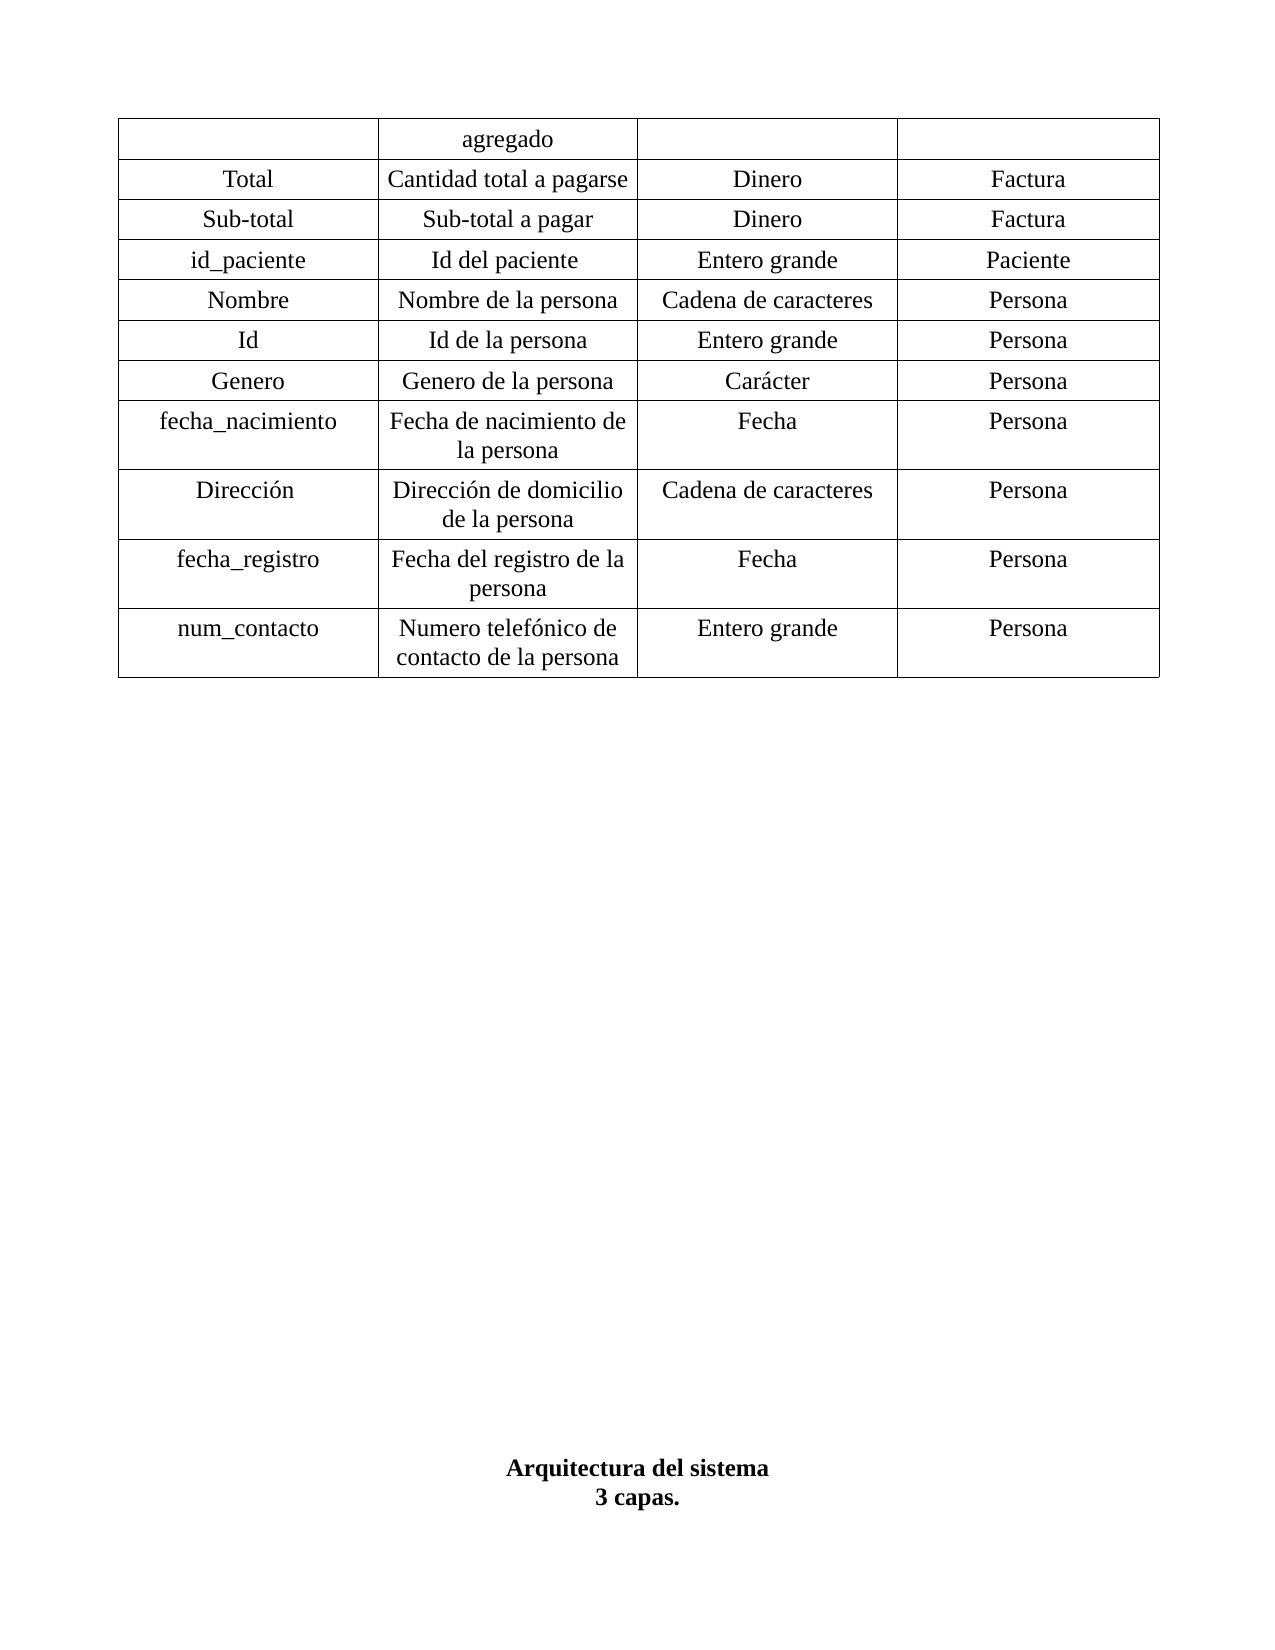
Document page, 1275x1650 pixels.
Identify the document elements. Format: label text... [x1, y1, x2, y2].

table_cell Id [119, 321, 378, 360]
table_cell Persona [898, 470, 1159, 538]
table_cell Dinero [638, 200, 897, 239]
table_cell Persona [898, 401, 1159, 469]
table_cell Fecha de nacimiento de la persona [379, 401, 637, 469]
table_cell Entero grande [638, 321, 897, 360]
table_cell Genero [119, 361, 378, 400]
table_cell Cantidad total a pagarse [379, 160, 637, 199]
table_cell num_contacto [119, 609, 378, 677]
table_cell Dirección [119, 470, 378, 538]
table_cell Persona [898, 321, 1159, 360]
text 3 capas. [118, 1482, 1157, 1510]
table_cell [898, 119, 1159, 158]
table_cell Fecha [638, 401, 897, 469]
table_cell Persona [898, 540, 1159, 607]
table_cell Total [119, 160, 378, 199]
table_cell Dirección de domicilio de la persona [379, 470, 637, 538]
table_cell Sub-total [119, 200, 378, 239]
table_cell Persona [898, 361, 1159, 400]
table_cell Fecha del registro de la persona [379, 540, 637, 607]
table_cell Nombre [119, 280, 378, 320]
table_cell fecha_nacimiento [119, 401, 378, 469]
table_cell Persona [898, 609, 1159, 677]
table_cell Carácter [638, 361, 897, 400]
table_cell Factura [898, 160, 1159, 199]
table_cell Factura [898, 200, 1159, 239]
table_cell [638, 119, 897, 158]
table_cell Id del paciente [379, 240, 637, 279]
table_cell id_paciente [119, 240, 378, 279]
table_cell agregado [379, 119, 637, 158]
table_cell Dinero [638, 160, 897, 199]
table_cell Fecha [638, 540, 897, 607]
table_cell [119, 119, 378, 158]
table_cell Paciente [898, 240, 1159, 279]
table_cell Nombre de la persona [379, 280, 637, 320]
table_cell Numero telefónico de contacto de la persona [379, 609, 637, 677]
table_cell Persona [898, 280, 1159, 320]
table_cell Id de la persona [379, 321, 637, 360]
table_cell Entero grande [638, 609, 897, 677]
table_cell Genero de la persona [379, 361, 637, 400]
table_cell Entero grande [638, 240, 897, 279]
table_cell Cadena de caracteres [638, 280, 897, 320]
text Arquitectura del sistema [118, 1453, 1157, 1482]
table_cell Sub-total a pagar [379, 200, 637, 239]
table_cell fecha_registro [119, 540, 378, 607]
table_cell Cadena de caracteres [638, 470, 897, 538]
